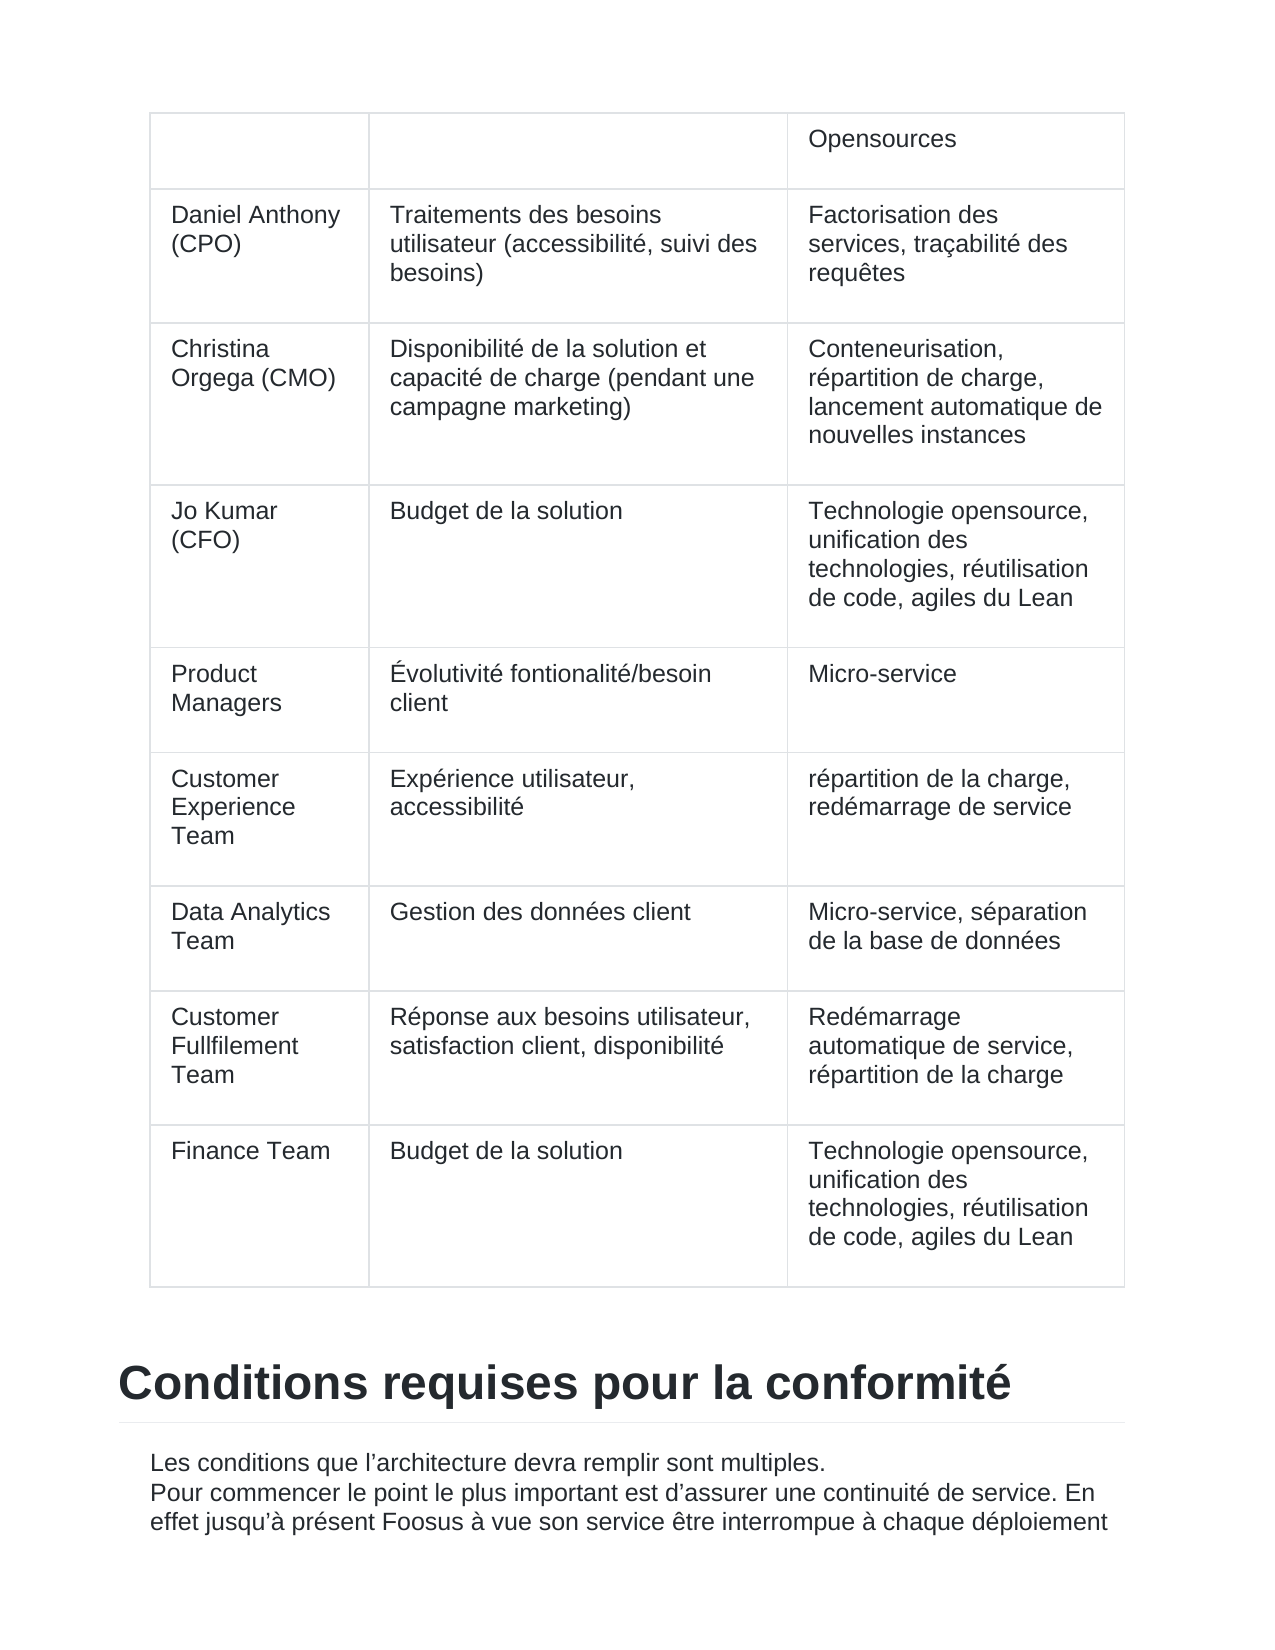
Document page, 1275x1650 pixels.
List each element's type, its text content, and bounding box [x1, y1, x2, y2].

table_cell Redémarrage automatique de service, répartition de la charge [788, 992, 1124, 1124]
table_cell Product Managers [151, 648, 368, 752]
table_cell Customer Fullfilement Team [151, 992, 368, 1124]
table_cell Data Analytics Team [151, 887, 368, 990]
table_cell Daniel Anthony (CPO) [151, 190, 368, 322]
table_cell répartition de la charge, redémarrage de service [788, 753, 1124, 885]
table_cell Traitements des besoins utilisateur (accessibilité, suivi des besoins) [370, 190, 787, 322]
table_cell Réponse aux besoins utilisateur, satisfaction client, disponibilité [370, 992, 787, 1124]
table_cell Budget de la solution [370, 1126, 787, 1286]
table_cell [370, 114, 787, 188]
table_cell [151, 114, 368, 188]
table_cell Opensources [788, 114, 1124, 188]
table_cell Jo Kumar (CFO) [151, 486, 368, 647]
table_cell Gestion des données client [370, 887, 787, 990]
table_cell Technologie opensource, unification des technologies, réutilisation de code, agiles du Lean [788, 486, 1124, 647]
table_cell Budget de la solution [370, 486, 787, 647]
text Pour commencer le point le plus important est d’assurer une continuité de service. En effet jusqu’à présent Foosus à vue son service être interrompue à chaque déploiement [150, 1478, 1125, 1536]
table_cell Christina Orgega (CMO) [151, 324, 368, 484]
table_cell Disponibilité de la solution et capacité de charge (pendant une campagne marketing) [370, 324, 787, 484]
table_cell Technologie opensource, unification des technologies, réutilisation de code, agiles du Lean [788, 1126, 1124, 1286]
table_cell Micro-service [788, 648, 1124, 752]
table_cell Customer Experience Team [151, 753, 368, 885]
table_cell Micro-service, séparation de la base de données [788, 887, 1124, 990]
table_cell Finance Team [151, 1126, 368, 1286]
table_cell Conteneurisation, répartition de charge, lancement automatique de nouvelles instances [788, 324, 1124, 484]
table_cell Expérience utilisateur, accessibilité [370, 753, 787, 885]
table_cell Factorisation des services, traçabilité des requêtes [788, 190, 1124, 322]
table_cell Évolutivité fontionalité/besoin client [370, 648, 787, 752]
subtitle Conditions requises pour la conformité [119, 1354, 1125, 1422]
text Les conditions que l’architecture devra remplir sont multiples. [150, 1448, 1125, 1477]
